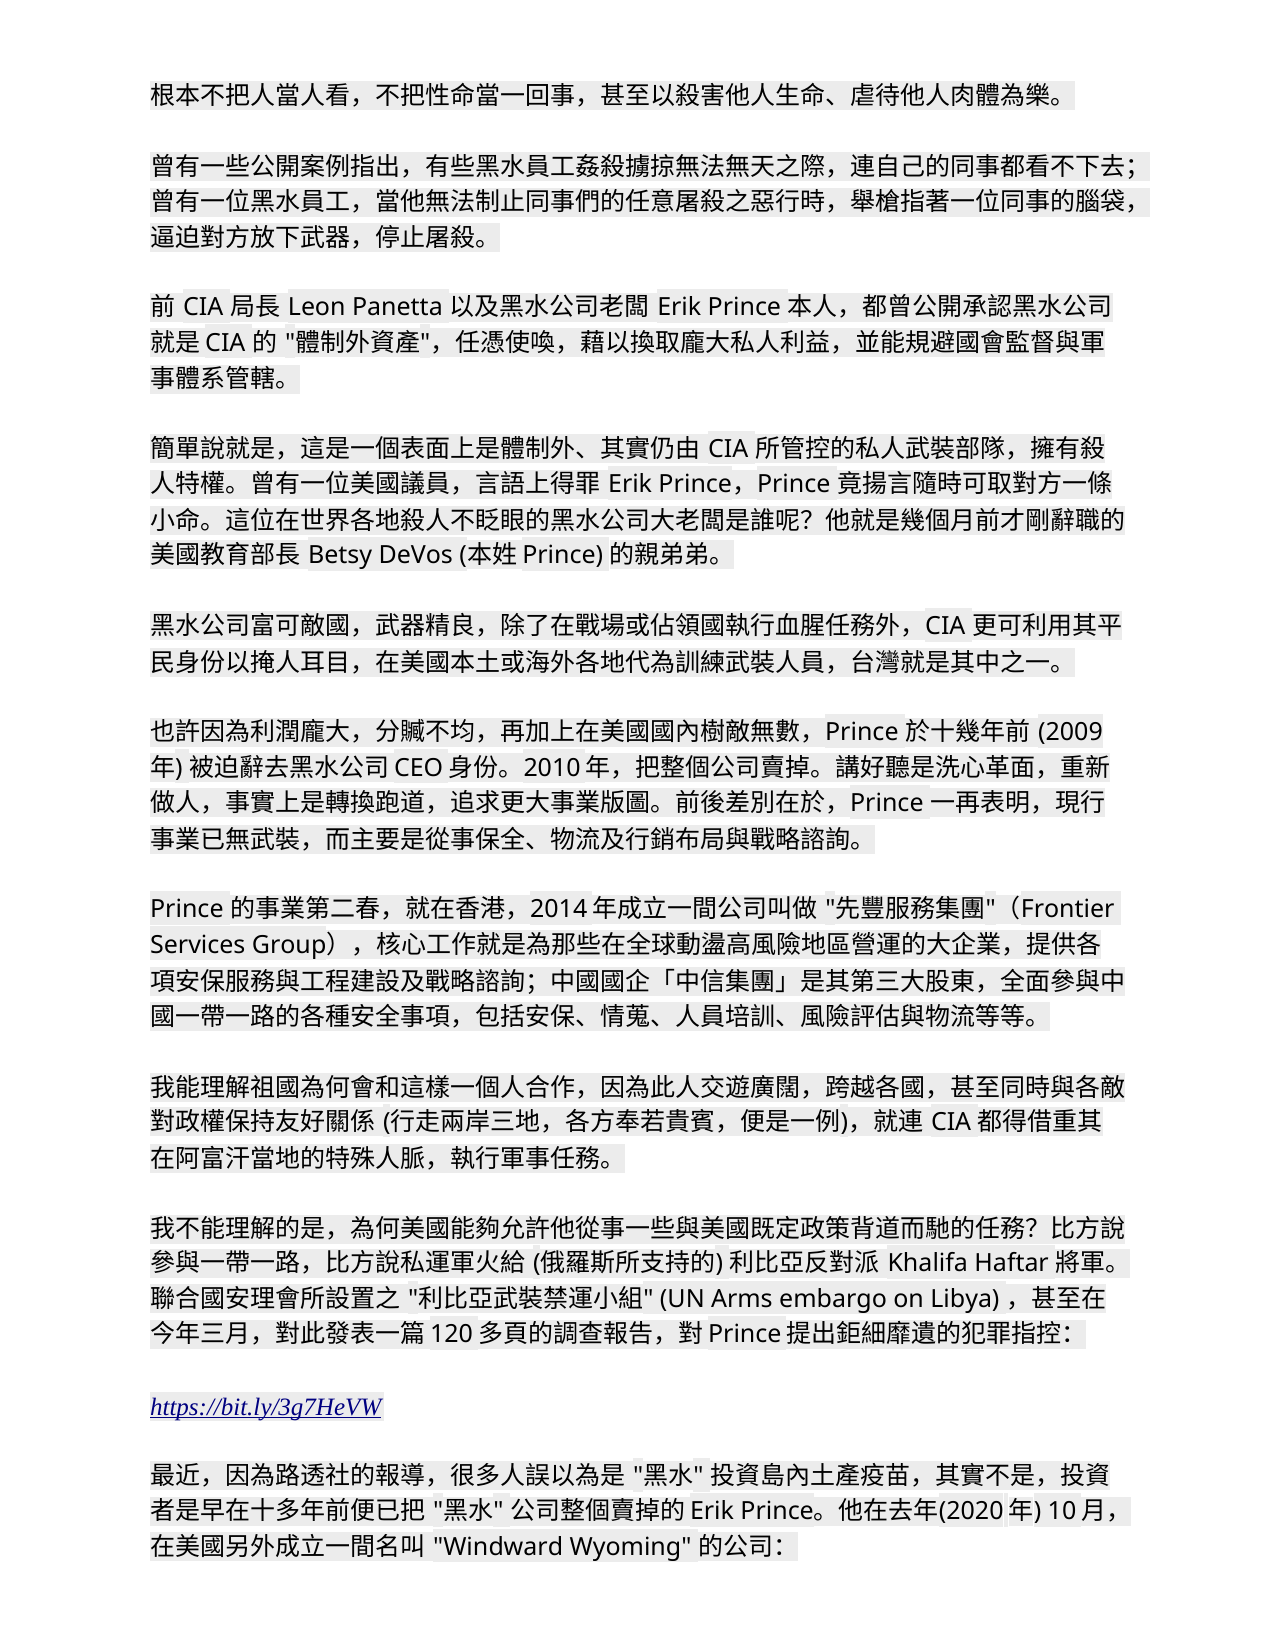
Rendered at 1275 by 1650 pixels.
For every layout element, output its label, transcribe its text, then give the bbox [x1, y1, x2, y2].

text 台灣人真要坐以待斃？(十)：謀財害命大戲 陳真 2021. 06. 10. 至少半個多世紀來，美國每侵略一個國家，或在一個國家製造顛覆動亂或發動政變，往往會有一張當地人士的暗殺名單，通常數千人之譜，藉以消滅異己，包括一切有礙於美國的反對人士或反美人士或左派與其支持者或同情者等等。 聽起來很可怕對不對？可是，這還只是具有針對性的殺害。有些時候則是不分青紅皂白、不分男女老幼的大屠殺，亦即針對特定種族例如華人，進行種族清洗，或是針對左傾人士或疑似左傾，或是連疑似也不用，愛怎麼殺就怎麼殺，例如美國支持的蘇哈托政權之全面性的反華大屠殺，死亡人數竟高達百萬人。 根據印尼反華大屠殺之後25年的一份調查報告如下： https://bit.ly/3zg7LaL 幾位美國前CIA官員與軍方將領首度向媒體承認，美方系統性地提供蘇哈托政權極其詳盡的暗殺名單，有案可查的就有五千多人。每當名單上的人員被捕或被殺，美方就在該人的名字旁邊打勾。 不管是針對性的暗殺，或是族群滅絕性的大屠殺，通常有四股執行勢力： 一是當地的美國傀儡政權，由美國提供武器與武裝人員訓練，並提供外交掩護，甚至幫忙栽贓。 例如印尼的蘇哈托政權，例如伊拉克總統海珊以化武殺害五千名庫德族人之 "Halabja 屠村事件"，便是由美國提供化學武器給海珊，然後再製造假情報與假證據嫁禍伊朗，並在聯合國百般維護當時仍被美國稱為 "捍衛自由的民主鬥士" 之海珊。 第二股屠殺勢力就是由美軍自己執行。這類例子更是罄竹難書，俯拾皆是，例如侵略伊拉克與阿富汗等等，無數政治異己與反美人士，往往會以反恐之名遭到殺害。 第三股勢力則是身份保密、滲透各國的武裝臥底人員。 《新聞周刊》（Newsweek）花了兩三年時間進行調查，上個月披露調查結果指出，美國至少從十多年前開始，每年花費數百億元，在全球各國安插一支祕密軍隊，人數約六萬多人，但真實規模應遠遠超過。 這支臥底的殺手部隊，行動代號叫做「消除特徵」（signature reduction），完全不受國會監督，當然更不會鳥你什麼國際法，專門從事暗殺、破壞、情蒐與裏應外合等各種機動性祕密任務。 臥底人員散落在全球130多家企業與政府機關。平常以假身份從事正常工作以掩人耳目，但實際上是CIA臥底殺手；科技配備精良，來去無蹤；只要主子一聲令下，隨時可取人性命，隨時可執行各種祕密任務。 第四股勢力則是交由像 "黑水" (Blackwater) 這樣的私人武裝公司執行血腥任務。因其私人性質，更加不受管控，為所欲為。以黑水為例，特別是在伊拉克和阿富汗，幹下無數泯滅天良的姦殺擄掠罪行。 黑水的創辦人就是這位投資台灣土產疫苗的 Erik Prince。美軍在中東成千上萬的屠殺平民與虐待戰俘事件，包括輪姦、刑求與滅門等重大罪行，其中有一部份就是黑水公司所為。這些泯滅人性的血腥暴行，並非偶然，亦非個案，而是體制所允許與縱容，甚至鼓勵，藉以威嚇敵人。 各位能理解黑水公司的存在意義嗎？所謂戰爭，不管是哪種類型，它就是國與國或族群與族群、派系或政權之間的武裝衝突。簡單說，它具有某種公眾性與體制性，是一種解決問題的手段，戰爭本身並非目的；戰爭參與者，或多或少得受制於國際社會或聯合國或國內的各種司法監督與制裁。 但是，一旦戰爭委由跨國私人公司執行，它的整個本質就變了。它不再是一種解決公眾問題的手段，而是追求公司利益最大化的一種快速斂財工具。 而且，暴力執行者並非軍人，不受任何軍事體系監督或司法管轄，而只是老闆以天價酬勞所僱用的一群擁有高超殺人技能的 "員工"，擁有任意殺人的特權，為所欲為，逍遙法外。不但不受國會監督，所謂美國司法通常也只是做做樣子，極少判刑。 對外更是橫行無阻。美國至今揚言，任何美國人都絕不接受任何國際法庭的制裁；從布希到歐巴馬，再到川普，均一再對國際法庭發出以下恫嚇：誰敢以司法制裁或逮捕美國人，誰就會遭到美國的報復，包括以武力消滅。 這樣一群以殺人為業績的私人 "員工"，殺越多，賺越多；這就跟美國軍火工業之私人化一樣，戰爭越多就越賺；隨便發射一顆飛彈，就能不愁吃喝三輩子；私利之龐大，猶如天文數字。 這間黑水公司就是這樣，原本成立時只有十幾人，"業務" 瞬間暴增千百倍，短短幾年內，公司 "營收" 竟高達數十億美元即上千億台幣，成為全球幾乎可以說是惟一的國際級私人戰爭公司。 人性之可怕，往往不在於受害人數規模，更在於從事惡行者之心態。比方說，這間黑心肝的美國黑水公司之 "員工"，你從他們所犯下的罪行之內涵，很清楚可以看得出來，他們根本不把人當人看，不把性命當一回事，甚至以殺害他人生命、虐待他人肉體為樂。 曾有一些公開案例指出，有些黑水員工姦殺擄掠無法無天之際，連自己的同事都看不下去；曾有一位黑水員工，當他無法制止同事們的任意屠殺之惡行時，舉槍指著一位同事的腦袋，逼迫對方放下武器，停止屠殺。 前 CIA 局長 Leon Panetta 以及黑水公司老闆 Erik Prince 本人，都曾公開承認黑水公司就是CIA 的 "體制外資產"，任憑使喚，藉以換取龐大私人利益，並能規避國會監督與軍事體系管轄。 簡單說就是，這是一個表面上是體制外、其實仍由 CIA 所管控的私人武裝部隊，擁有殺人特權。曾有一位美國議員，言語上得罪 Erik Prince，Prince 竟揚言隨時可取對方一條小命。這位在世界各地殺人不眨眼的黑水公司大老闆是誰呢？他就是幾個月前才剛辭職的美國教育部長 Betsy DeVos (本姓Prince) 的親弟弟。 黑水公司富可敵國，武器精良，除了在戰場或佔領國執行血腥任務外，CIA 更可利用其平民身份以掩人耳目，在美國本土或海外各地代為訓練武裝人員，台灣就是其中之一。 也許因為利潤龐大，分贓不均，再加上在美國國內樹敵無數，Prince 於十幾年前 (2009年) 被迫辭去黑水公司CEO身份。2010年，把整個公司賣掉。講好聽是洗心革面，重新做人，事實上是轉換跑道，追求更大事業版圖。前後差別在於，Prince 一再表明，現行事業已無武裝，而主要是從事保全、物流及行銷布局與戰略諮詢。 Prince 的事業第二春，就在香港，2014年成立一間公司叫做 "先豐服務集團"（Frontier Services Group），核心工作就是為那些在全球動盪高風險地區營運的大企業，提供各項安保服務與工程建設及戰略諮詢；中國國企「中信集團」是其第三大股東，全面參與中國一帶一路的各種安全事項，包括安保、情蒐、人員培訓、風險評估與物流等等。 我能理解祖國為何會和這樣一個人合作，因為此人交遊廣闊，跨越各國，甚至同時與各敵對政權保持友好關係 (行走兩岸三地，各方奉若貴賓，便是一例)，就連 CIA 都得借重其在阿富汗當地的特殊人脈，執行軍事任務。 我不能理解的是，為何美國能夠允許他從事一些與美國既定政策背道而馳的任務？比方說參與一帶一路，比方說私運軍火給 (俄羅斯所支持的) 利比亞反對派 Khalifa Haftar 將軍。聯合國安理會所設置之 "利比亞武裝禁運小組" (UN Arms embargo on Libya) ，甚至在今年三月，對此發表一篇120多頁的調查報告，對Prince提出鉅細靡遺的犯罪指控： https://bit.ly/3g7HeVW 最近，因為路透社的報導，很多人誤以為是 "黑水" 投資島內土產疫苗，其實不是，投資者是早在十多年前便已把 "黑水" 公司整個賣掉的Erik Prince。他在去年(2020年) 10月，在美國另外成立一間名叫 "Windward Wyoming" 的公司： https://bit.ly/3gpsBMB 這間找不到更多資料的新公司，像個空殼子，到底是在幹啥的？實在令人費解。我想，它的真正公司名稱應該是 Windward Capital Management，網址是： https://www.windwardcapital.com/ 這間 "管理" 公司，看起來就很像Prince 的風格了。該公司表明： "專注於" 服務 "高端" 顧客，並強調 "一次只服務一位高端顧客"，幫忙打通政商任督二脈，排除風險，創造高利潤管道，提供安全管理與投資策略。 目前，它所 "專注服務" 的 "高端顧客"，不是高端疫苗公司，而是人渣黨所拼命護航的另一間生技公司，叫做 "聯合生物製藥"（簡稱聯生藥），隸屬台灣人在美國成立的聯亞生技集團（UBI）。Prince 的Windward Capital Management，透過聯亞生技集團在美國的另一子公司COVAXX (現在名稱為 Vaxxinity)，取得聯亞疫苗的 "全球銷售權"。 人渣黨不是每天都在抓中資嗎？在島內，只要不是綠的，誰敢跟中資或對岸稍微有關，誰就會被污名化而遭到打壓與攻擊。可是，這位黑水前老闆，就是中資大企業 "先豐服務集團" 的創立者兼副主席 (上上個月才辭職)，卻負責聯亞疫苗的全球銷售管道，人渣黨為何不去獵巫卻反而百般護航呢？ 路透社的報導中提到，他們取得一些非公開性的文件和信件，包括黑水前老闆 Prince 遊說美國某位國會幕僚共同參與的一系列簡訊，簡訊日期是去年 (2020年) 十月底至十一月初之間。Prince 在簡訊裏頭強調，此一販售疫苗事業，利益龐大；甚至話講得很露骨，Prince 告訴對方說，"每打一針疫苗，就有抽取數美元佣金之空間。" ("There's room for a couple dollars per dose in commissions.") 路透社的獨家調查報導還提到，聯亞疫苗早在一期試驗根本都還沒開始進行時，聯亞生技集團於去年 (2020年) 年初在美國成立、黑水老闆也參與投資的子公司 Vaxxinity，就已如未卜先知般地預訂今年七月疫苗就能公開販售。此一時程，也就是人渣黨過去幾個月來所一再宣稱的日期；並以此為由，千方百計阻擋疫苗進口，任憑疫情無限擴散。 這意味著什麼呢？這意味著打從一開始，所謂疫情之爆發與土產疫苗之未試驗就先下千萬大單，以及將來準備強迫人民施打不合格疫苗等等瘋狂舉措與諸多 "巧合"，是不是其實就只是一場由美方所主導、由人渣黨所奉命執行、精心布局的謀財害命大戲？ 我不是陰謀論者，對於捕風捉影的任何陰謀論，向來缺乏好感。問題是，難道這一連串事件全屬巧合？疫情很 "湊巧" 地突然爆發？所謂防疫，卻是毫無一絲理性地拒絕普篩，凡事被動且毫無作為，卻一味地瘋狂阻撓疫苗進口；去年年底原本就已能由東洋公司進口三千萬劑輝瑞BNT疫苗，竟也被迫棄單......無數瘋狂舉動，若非蓄意藉此圖利，並阻擋八月即將舉行之反萊豬與重啟核四等四項妨礙美方利益之公投(所謂綠能產業，是美方等外資吸血台灣的另一管道)，還能有什麼原因？ 還有很多骯髒事，礙於公私繁忙，個人時間極其有限，我就不多寫了。 必須聲明的是：高端疫苗公司背後有個言行華而不實的炒股家族，而且似乎根本無意於從事三期試驗，自然令人充滿疑慮。但是，我對聯合生技公司的專業能力卻毫無疑問。我並不反對發展本土疫苗。任何人或任何機構、任何黨派，從中投資做生意，乃至賺大錢，都是很正常的事，不會有人反對。 一家公司，一個政黨或政府，如果照規矩做事，我們怎麼會說它髒呢？問題是，這個人渣黨及其美國主子，卻是既謀財又害命。更精確地說，他們透過無數的謊言與政治操弄，千方百計阻擋疫苗進口，藉著疫情之擴散全島，從中謀取巨大黑心財，並且不斷恐嚇、威脅與攻擊，乃至於透過司法，鎮壓批評者或懷疑者。 今天，假若有個犯罪集團，透過壟斷某種物資，透過人命的傷亡來斂財，如此重大罪行，是不是應該繩之以法？是不是應該依法槍斃或坐穿牢底？然而，我們卻任由人渣黨橫行無阻，胡作非為。 我能想像許多歹徒或黑心商家，有可能為了謀財而害命，但我從未見過或聽過世界上有這樣一個所謂 "政府" 及政黨，竟然以全體人民的生命和健康為代價，百般阻撓救命疫苗，企圖從中圖利自己或他人。 我的結論是這樣： 台灣是美國藉以吸血撈錢、藉以仇中反華的殖民地，而人渣黨則是美國人所豢養的一頭貪婪無度的惡犬。當人民長期遭受生命財產之傷害及教育與思想之荼毒，我們應該認清，真正的作惡源頭是美國，美國才是島嶼一切痛苦的來源。 至於美國人養的狗，當然也很可恨。問題是，你罵狗也是白罵，狗哪會在乎你罵？更不會在乎什麼呼籲。這個人渣黨，每天就是撒謊，每天就是造謠，每天就是抹黑，每天就是鼓吹仇中反華，栽贓抹黑，你每天忙著一一去反駁，不累嗎？ 簡單這麼說，狗根本不是一個有效的溝通對象，狗主人才是。狗再貪吃，再膽大包天，若無主子授意，不可能膽敢如此瘋狂作為，草菅人命。 問題是，溝通何用？世界上或歷史上哪個殖民政權會在乎被殖民者的生命與痛苦？當司法被控制，當媒體被完全壟斷，我不知道還能有什麼方法推翻這樣一個邪惡政權，更不用說擺脫殖民。 我們能做的，也許就是盡一己之力去反抗，雖然無從改變大局，但至少能為這島嶼保留一絲公義與一線光芒。畢竟，面對呼風喚雨的邪惡勢力，並不是所有人都會感到畏懼；面對各種權位利誘，也不是所有人都會被收買。邪不可能勝正，只要堅持良善與公義，我們總有擺脫黑暗的一天。 [150, 75, 1125, 1562]
